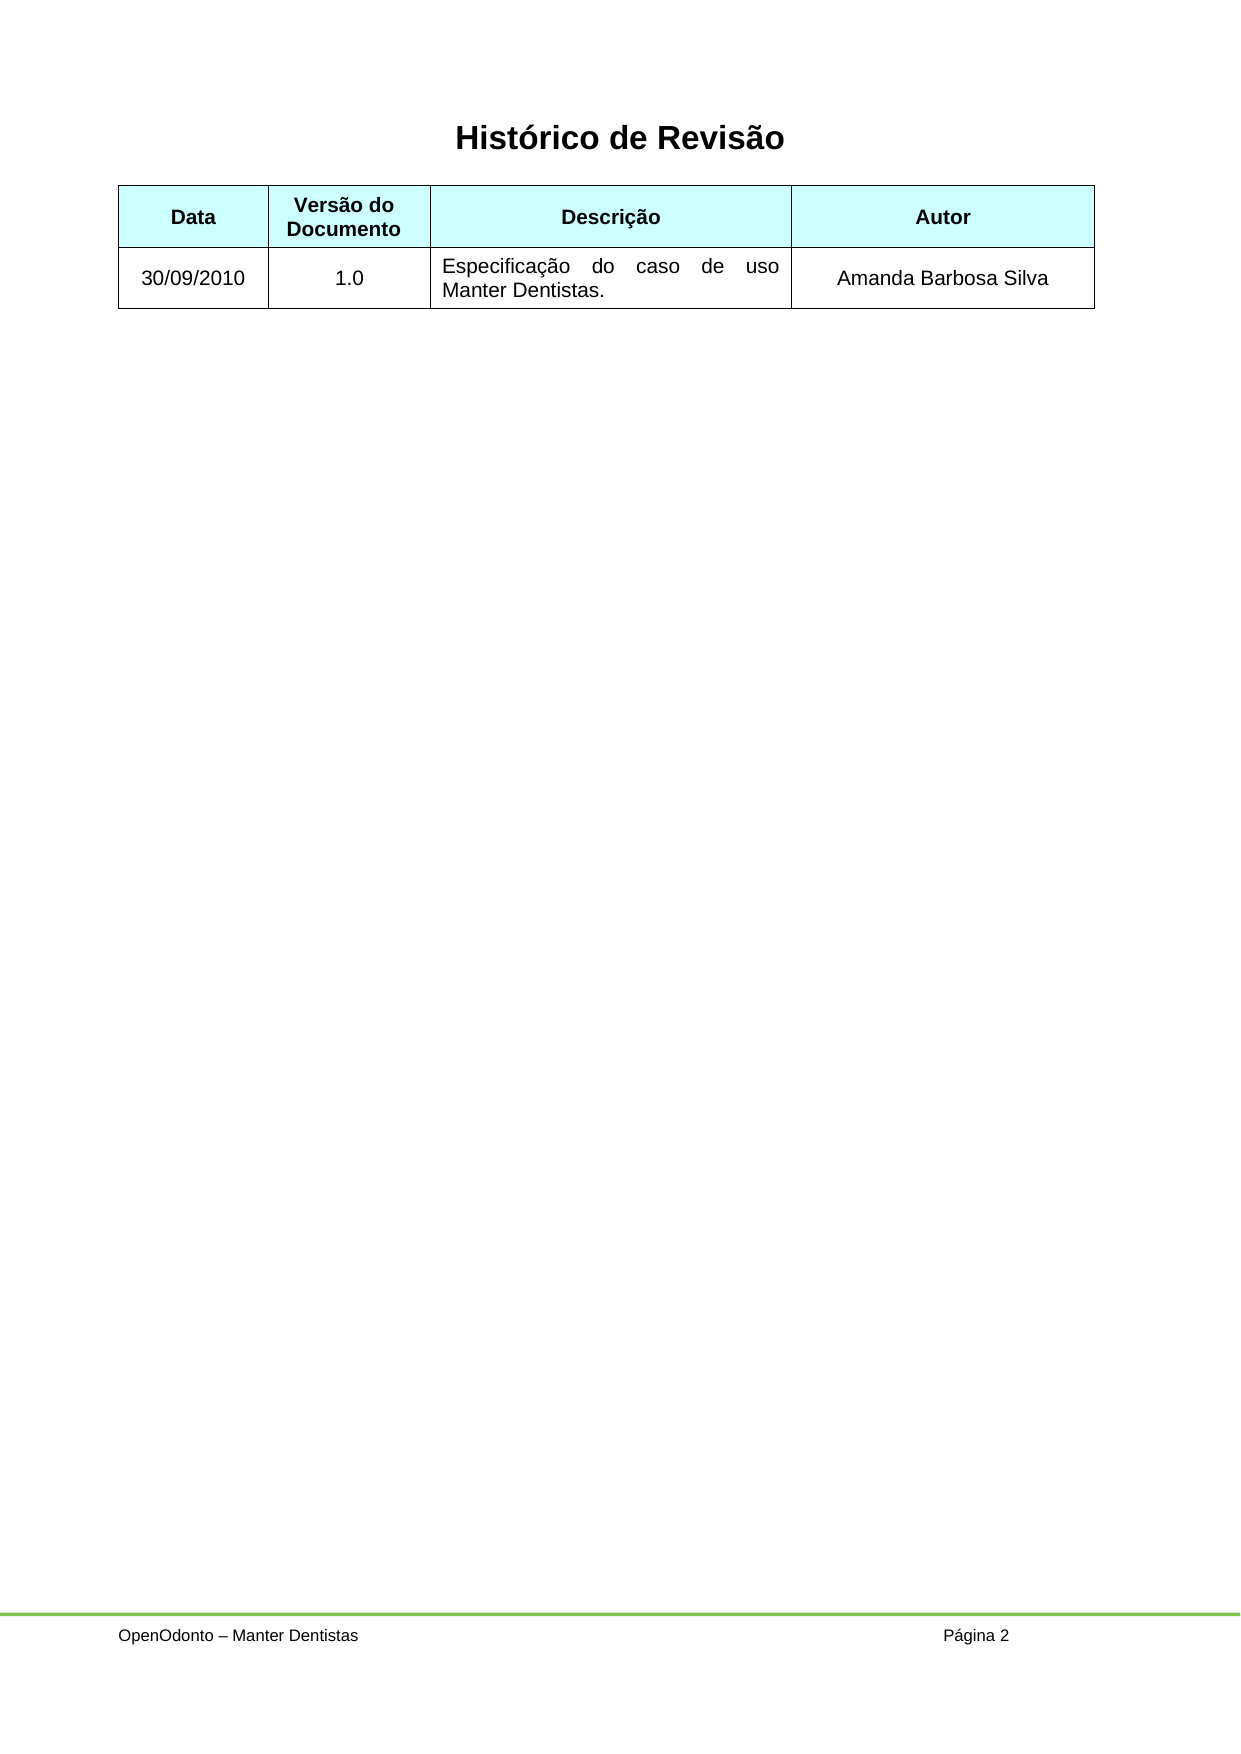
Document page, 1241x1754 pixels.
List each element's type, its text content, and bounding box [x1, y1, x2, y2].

table_header Versão do Documento [269, 186, 430, 247]
table_cell Especificação do caso de uso Manter Dentistas. [431, 248, 791, 308]
table_cell 1.0 [269, 248, 430, 308]
title Histórico de Revisão [118, 118, 1122, 157]
table_cell 30/09/2010 [119, 248, 268, 308]
table_header Descrição [431, 186, 791, 247]
table_header Data [119, 186, 268, 247]
table_header Autor [792, 186, 1094, 247]
table_cell Amanda Barbosa Silva [792, 248, 1094, 308]
